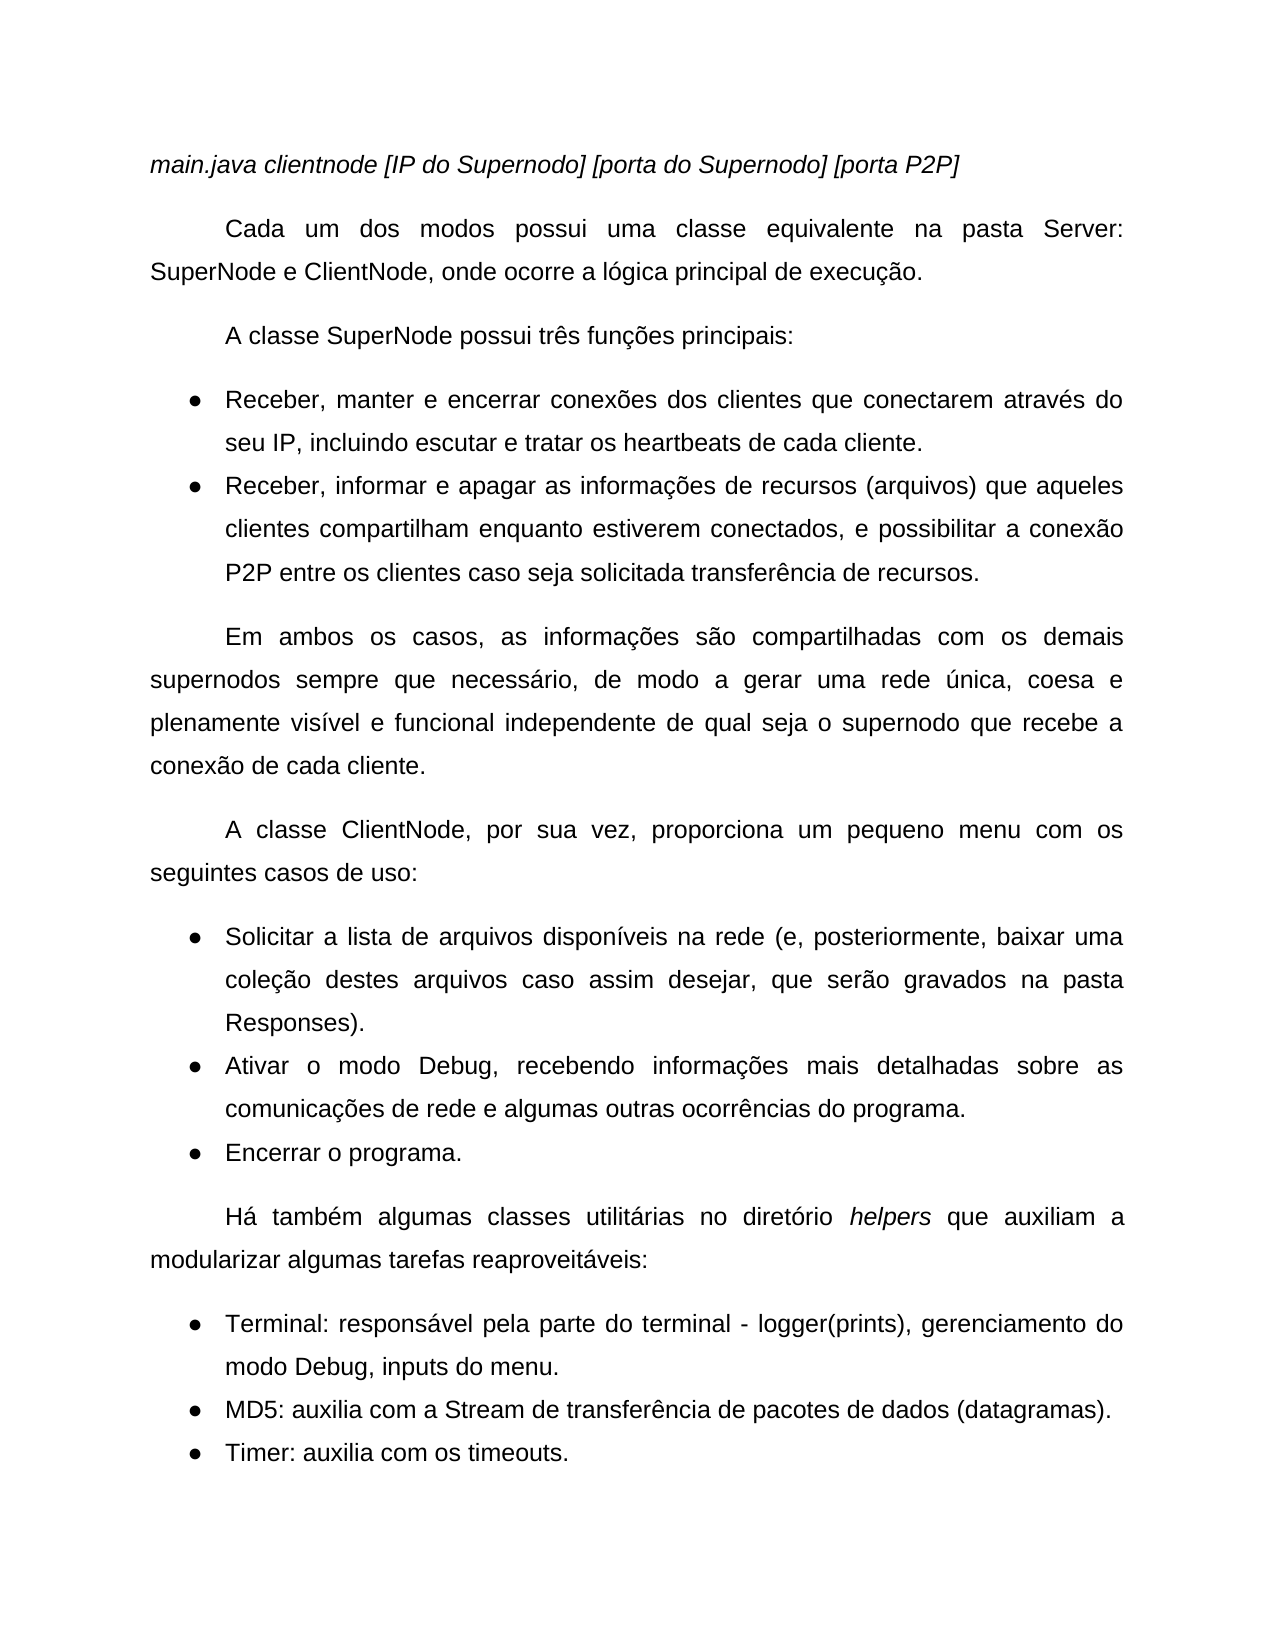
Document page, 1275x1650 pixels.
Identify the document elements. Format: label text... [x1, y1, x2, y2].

list Ativar o modo Debug, recebendo informações mais detalhadas sobre as comunicações de rede e algumas outras ocorrências do programa. [187, 1051, 1125, 1123]
list Solicitar a lista de arquivos disponíveis na rede (e, posteriormente, baixar uma coleção destes arquivos caso assim desejar, que serão gravados na pasta Responses). [187, 922, 1125, 1037]
list Receber, informar e apagar as informações de recursos (arquivos) que aqueles clientes compartilham enquanto estiverem conectados, e possibilitar a conexão P2P entre os clientes caso seja solicitada transferência de recursos. [187, 471, 1125, 586]
text main.java clientnode [IP do Supernodo] [porta do Supernodo] [porta P2P] [150, 150, 1125, 179]
text Há também algumas classes utilitárias no diretório helpers que auxiliam a modularizar algumas tarefas reaproveitáveis: [150, 1201, 1125, 1273]
list Receber, manter e encerrar conexões dos clientes que conectarem através do seu IP, incluindo escutar e tratar os heartbeats de cada cliente. [187, 385, 1125, 457]
text Cada um dos modos possui uma classe equivalente na pasta Server: SuperNode e ClientNode, onde ocorre a lógica principal de execução. [150, 214, 1125, 286]
text A classe ClientNode, por sua vez, proporciona um pequeno menu com os seguintes casos de uso: [150, 815, 1125, 887]
text Em ambos os casos, as informações são compartilhadas com os demais supernodos sempre que necessário, de modo a gerar uma rede única, coesa e plenamente visível e funcional independente de qual seja o supernodo que recebe a conexão de cada cliente. [150, 621, 1125, 779]
list Timer: auxilia com os timeouts. [187, 1438, 1125, 1467]
list MD5: auxilia com a Stream de transferência de pacotes de dados (datagramas). [187, 1395, 1125, 1423]
text A classe SuperNode possui três funções principais: [150, 321, 1125, 350]
list Terminal: responsável pela parte do terminal - logger(prints), gerenciamento do modo Debug, inputs do menu. [187, 1308, 1125, 1380]
list Encerrar o programa. [187, 1137, 1125, 1166]
